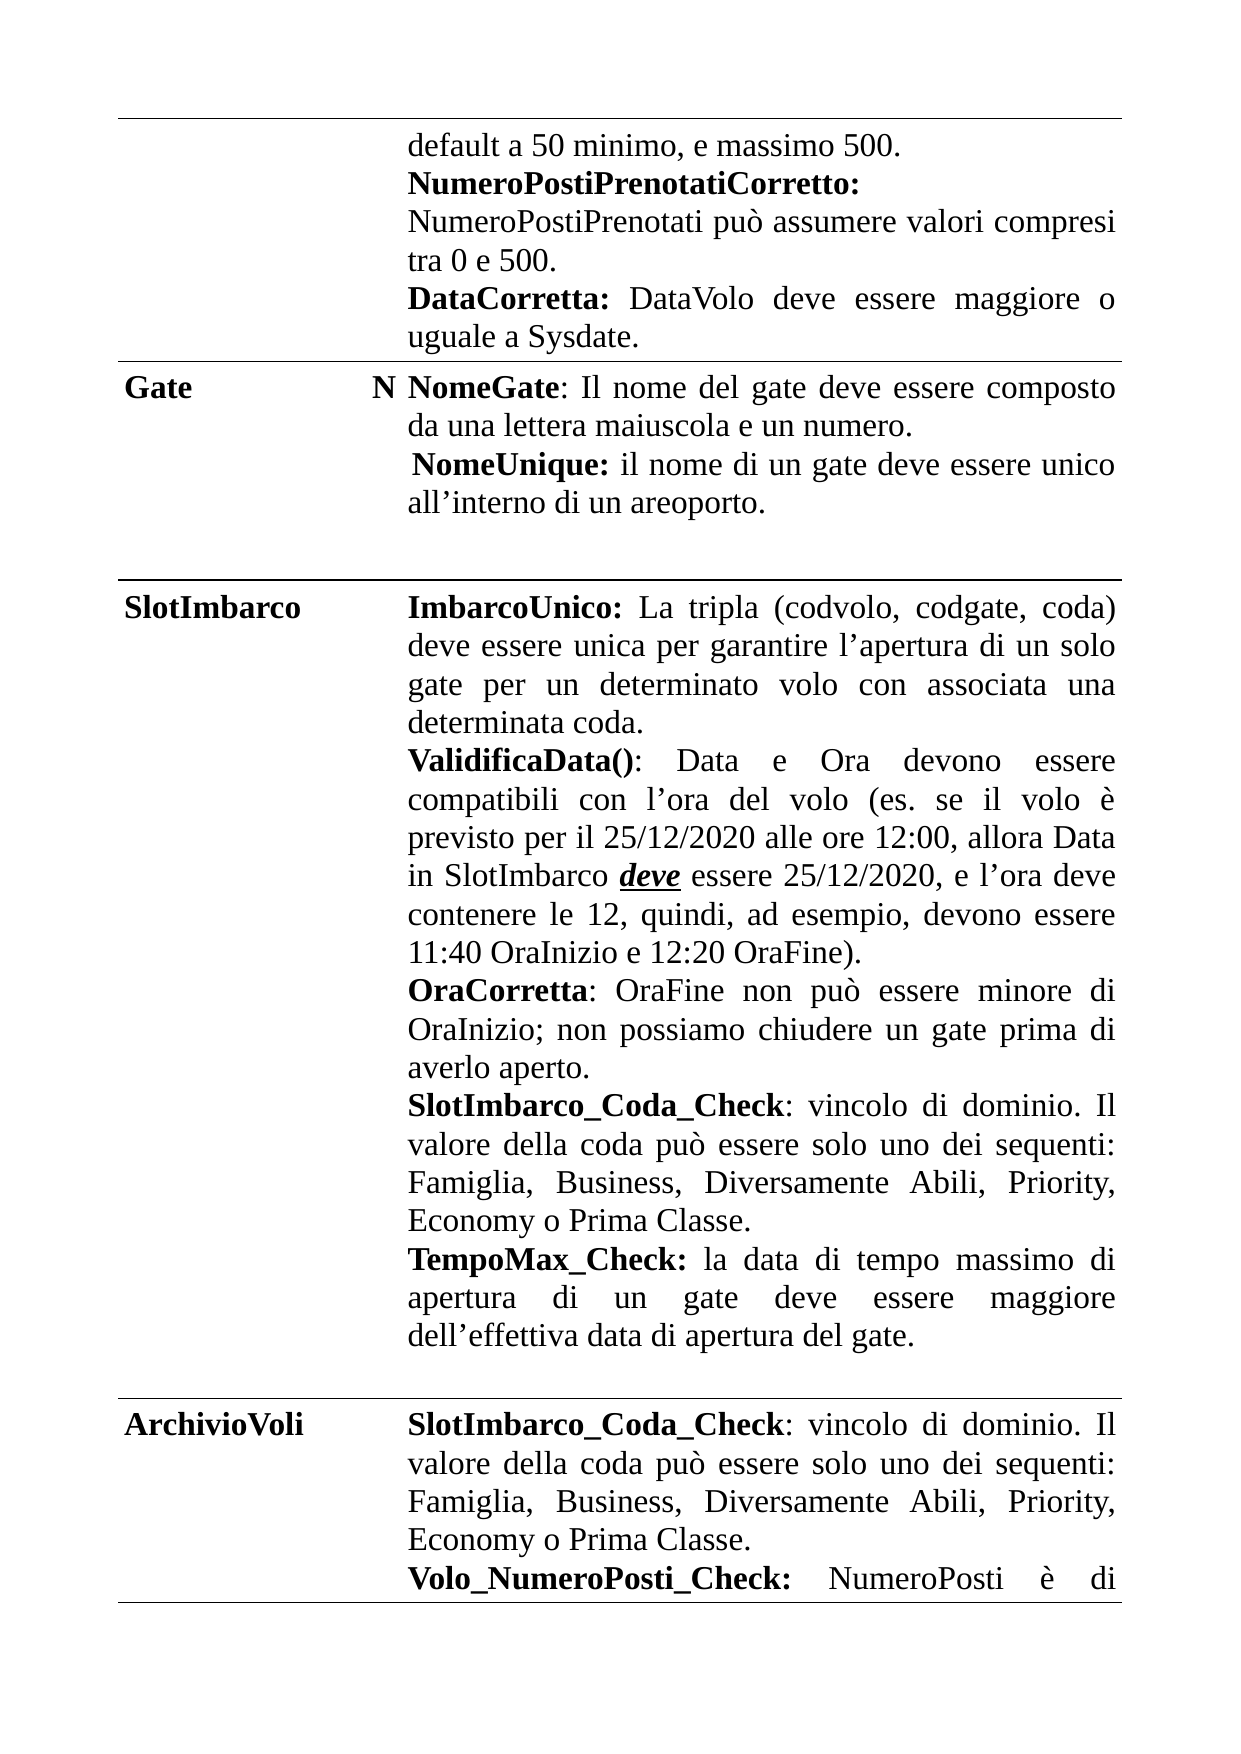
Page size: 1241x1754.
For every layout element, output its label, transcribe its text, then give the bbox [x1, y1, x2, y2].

table_cell [118, 119, 401, 361]
table_cell SlotImbarco_Coda_Check: vincolo di dominio. Il valore della coda può essere solo uno dei sequenti: Famiglia, Business, Diversamente Abili, Priority, Economy o Prima Classe. Volo_NumeroPosti_Check: NumeroPosti è di [401, 1399, 1122, 1602]
table_header ImbarcoUnico: La tripla (codvolo, codgate, coda) deve essere unica per garantire l’apertura di un solo gate per un determinato volo con associata una determinata coda. ValidificaData(): Data e Ora devono essere compatibili con l’ora del volo (es. se il volo è previsto per il 25/12/2020 alle ore 12:00, allora Data in SlotImbarco deve essere 25/12/2020, e l’ora deve contenere le 12, quindi, ad esempio, devono essere 11:40 OraInizio e 12:20 OraFine). OraCorretta: OraFine non può essere minore di OraInizio; non possiamo chiudere un gate prima di averlo aperto. SlotImbarco_Coda_Check: vincolo di dominio. Il valore della coda può essere solo uno dei sequenti: Famiglia, Business, Diversamente Abili, Priority, Economy o Prima Classe. TempoMax_Check: la data di tempo massimo di apertura di un gate deve essere maggiore dell’effettiva data di apertura del gate. [401, 581, 1122, 1398]
table_cell N NomeGate: Il nome del gate deve essere composto da una lettera maiuscola e un numero. NomeUnique: il nome di un gate deve essere unico all’interno di un areoporto. [401, 362, 1122, 579]
table_cell ArchivioVoli [118, 1399, 401, 1602]
table_header SlotImbarco [118, 581, 401, 1398]
table_cell default a 50 minimo, e massimo 500. NumeroPostiPrenotatiCorretto: NumeroPostiPrenotati può assumere valori compresi tra 0 e 500. DataCorretta: DataVolo deve essere maggiore o uguale a Sysdate. [401, 119, 1122, 361]
table_cell Gate [118, 362, 401, 579]
